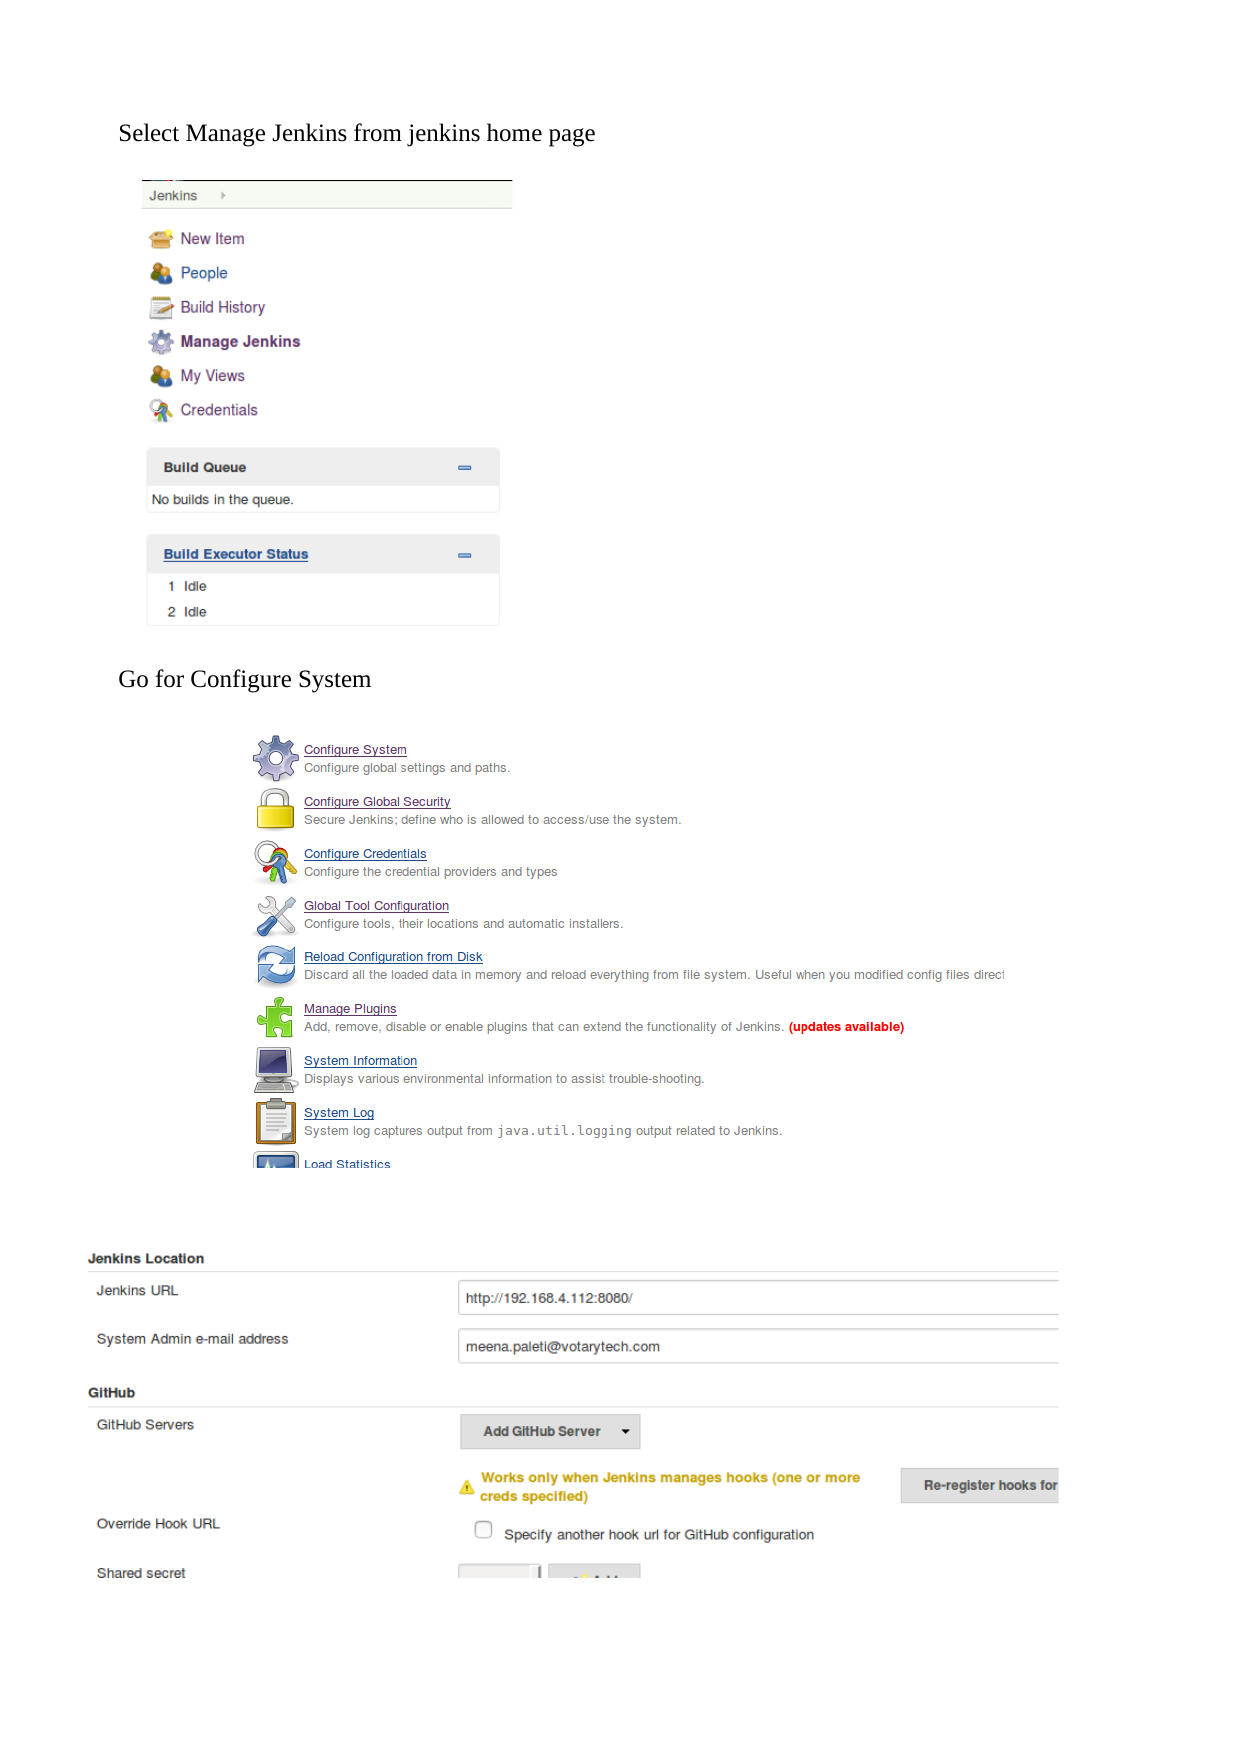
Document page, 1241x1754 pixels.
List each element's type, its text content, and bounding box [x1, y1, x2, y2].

picture [141, 180, 513, 654]
text Select Manage Jenkins from jenkins home page [118, 118, 1122, 147]
picture [54, 1237, 1059, 1578]
text Go for Configure System [118, 664, 1122, 693]
picture [0, 731, 1004, 1168]
